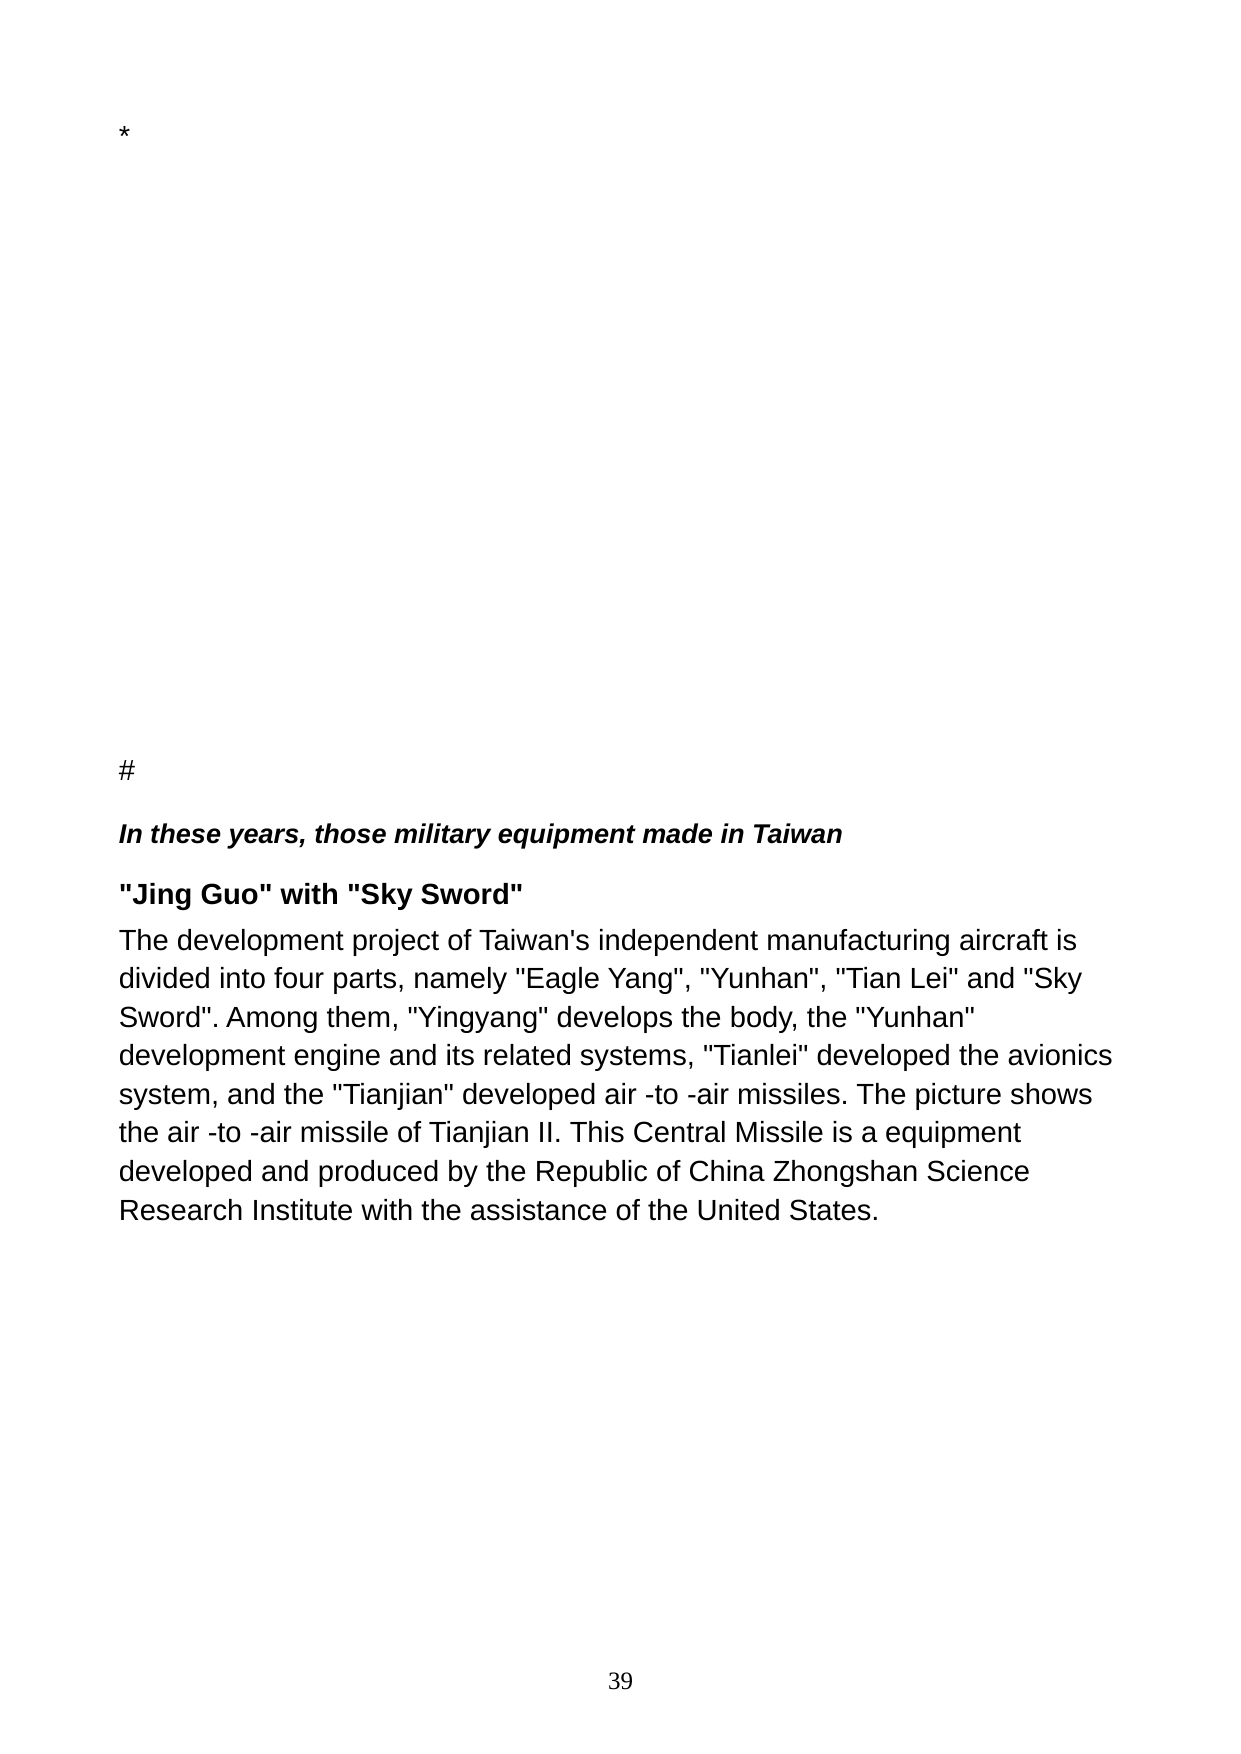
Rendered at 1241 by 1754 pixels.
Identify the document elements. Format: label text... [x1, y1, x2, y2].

subtitle "Jing Guo" with "Sky Sword" [118, 877, 1122, 910]
subtitle In these years, those military equipment made in Taiwan [118, 818, 1122, 849]
text * # [118, 118, 1122, 786]
text The development project of Taiwan's independent manufacturing aircraft is divided into four parts, namely "Eagle Yang", "Yunhan", "Tian Lei" and "Sky Sword". Among them, "Yingyang" develops the body, the "Yunhan" development engine and its related systems, "Tianlei" developed the avionics system, and the "Tianjian" developed air -to -air missiles. The picture shows the air -to -air missile of Tianjian II. This Central Missile is a equipment developed and produced by the Republic of China Zhongshan Science Research Institute with the assistance of the United States. [118, 923, 1122, 1226]
